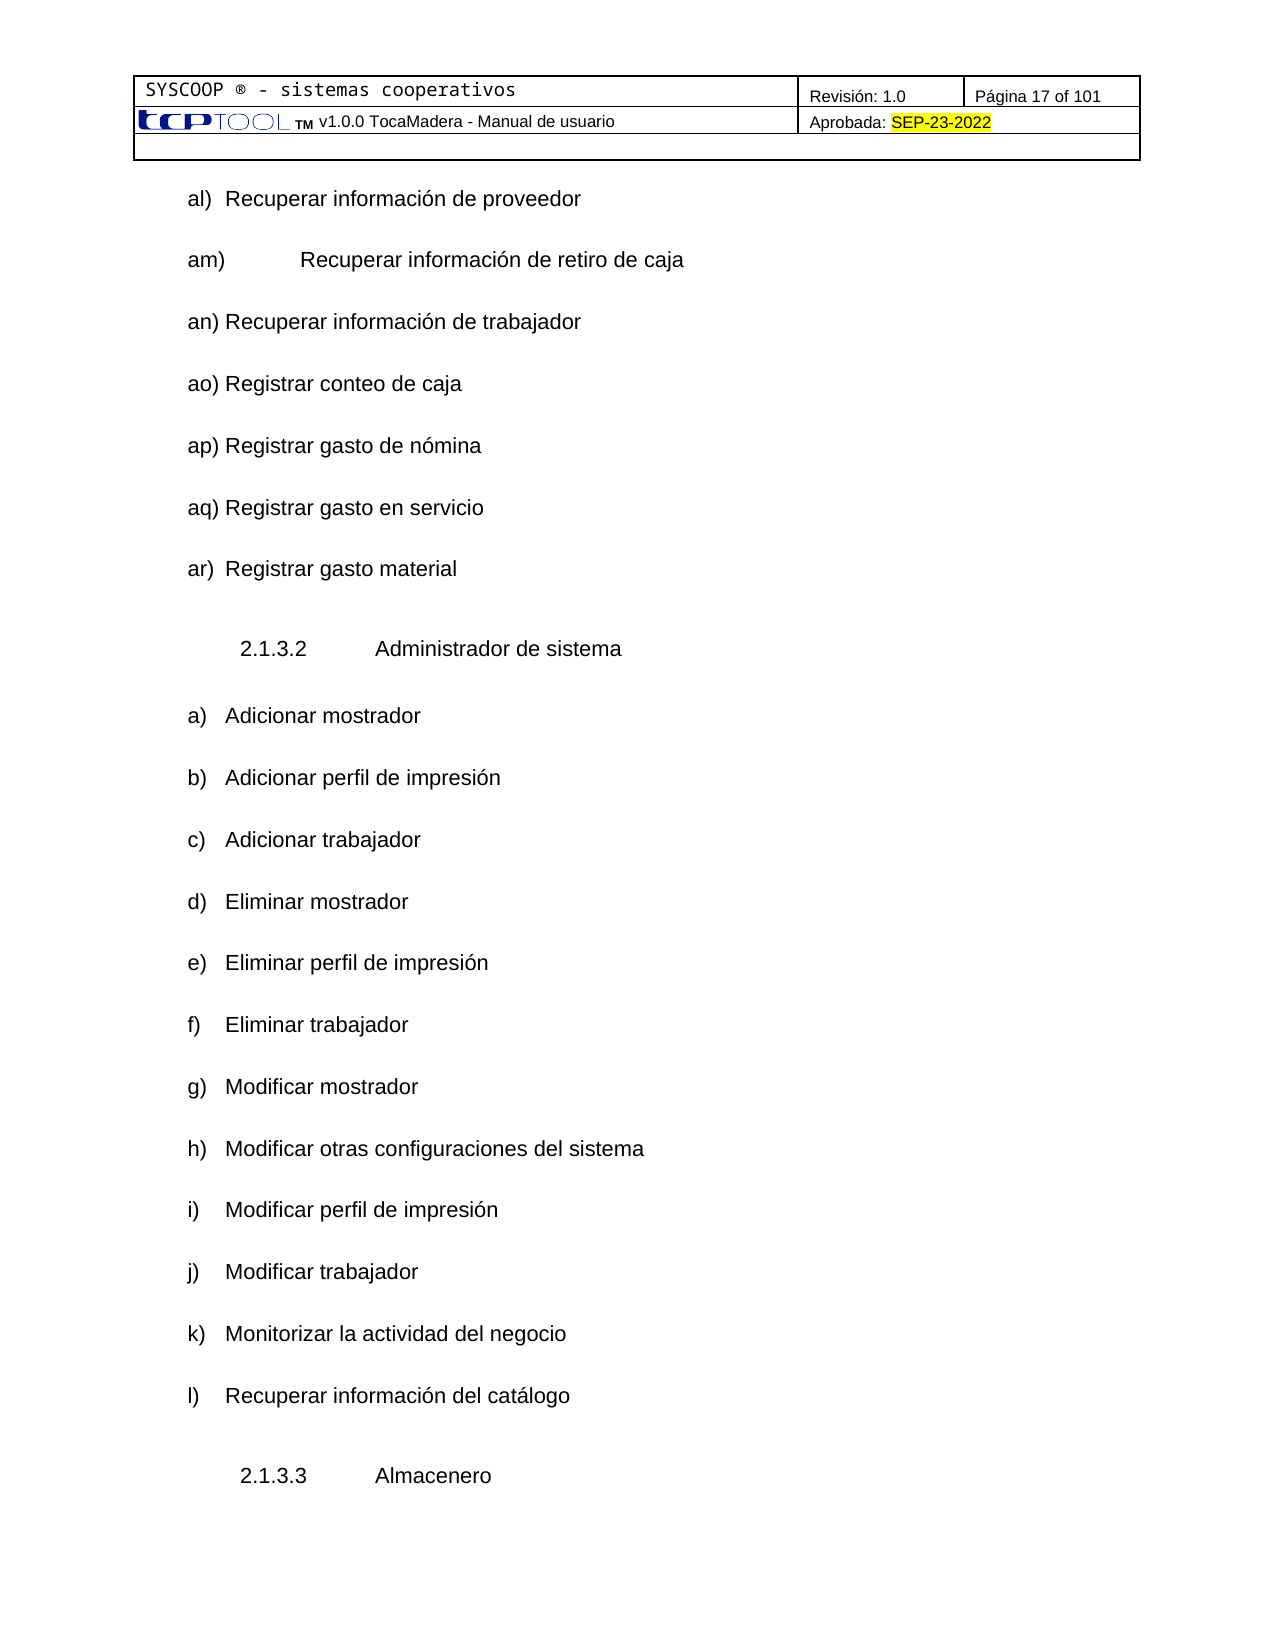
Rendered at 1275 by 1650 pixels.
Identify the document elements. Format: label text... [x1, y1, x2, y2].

list Recuperar información de trabajador [187, 309, 1125, 334]
list Adicionar perfil de impresión [187, 765, 1125, 790]
list Modificar trabajador [187, 1259, 1125, 1284]
subtitle Almacenero [240, 1462, 1125, 1488]
list Modificar perfil de impresión [187, 1197, 1125, 1223]
list Registrar conteo de caja [187, 371, 1125, 396]
list Registrar gasto en servicio [187, 494, 1125, 520]
list Adicionar trabajador [187, 827, 1125, 852]
subtitle Administrador de sistema [240, 636, 1125, 661]
list Recuperar información del catálogo [187, 1383, 1125, 1408]
list Registrar gasto material [187, 556, 1125, 581]
list Adicionar mostrador [187, 703, 1125, 728]
list Eliminar trabajador [187, 1012, 1125, 1037]
picture [138, 110, 290, 130]
list Eliminar perfil de impresión [187, 950, 1125, 976]
list Recuperar información de proveedor [187, 186, 1125, 211]
list Monitorizar la actividad del negocio [187, 1321, 1125, 1346]
list Registrar gasto de nómina [187, 433, 1125, 458]
list Modificar otras configuraciones del sistema [187, 1136, 1125, 1161]
list Recuperar información de retiro de caja [187, 247, 1125, 273]
list Modificar mostrador [187, 1074, 1125, 1099]
list Eliminar mostrador [187, 888, 1125, 914]
